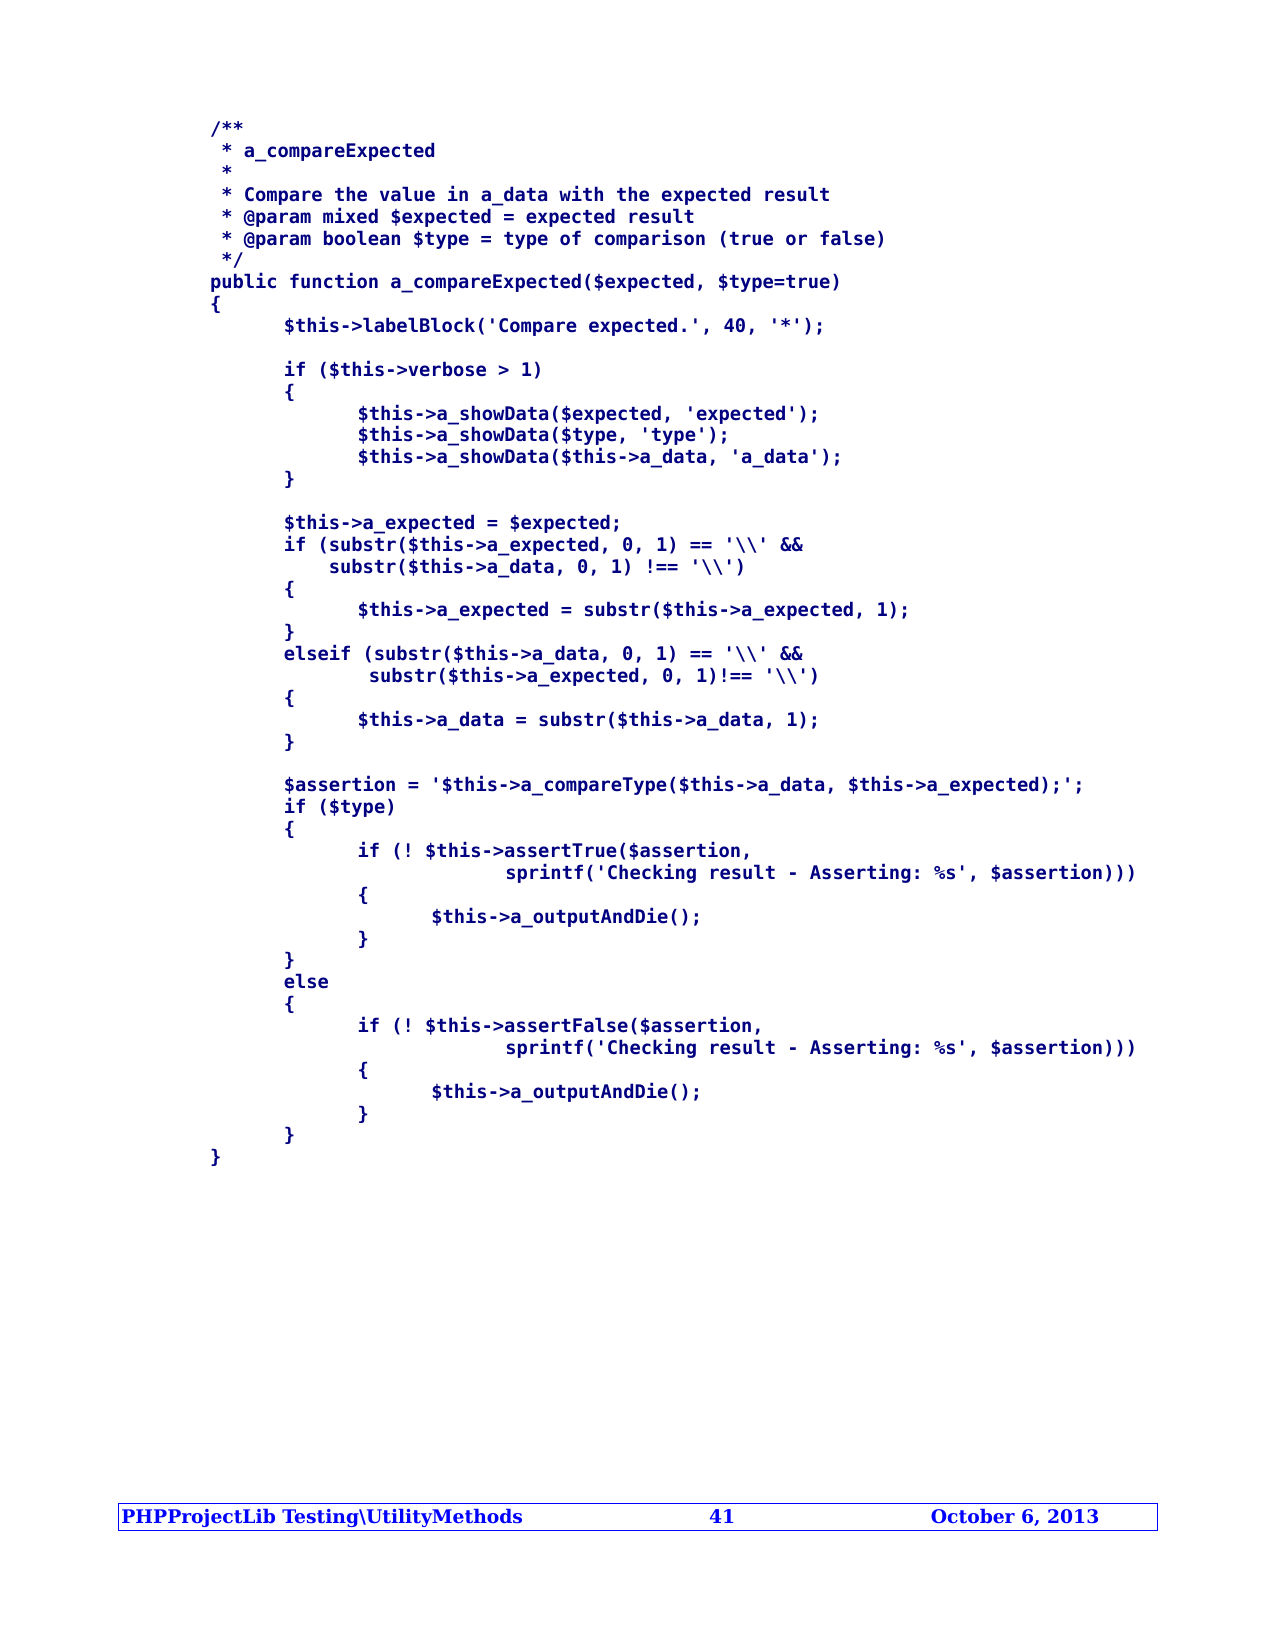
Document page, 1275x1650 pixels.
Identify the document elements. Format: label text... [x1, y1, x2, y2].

list } [136, 468, 1157, 490]
list if (substr($this->a_expected, 0, 1) == '\\' && [136, 534, 1157, 556]
list { [136, 293, 1157, 315]
list $this->a_showData($this->a_data, 'a_data'); [136, 446, 1157, 468]
list $this->labelBlock('Compare expected.', 40, '*'); [136, 315, 1157, 337]
list /** [136, 118, 1157, 140]
list } [136, 1102, 1157, 1124]
list $assertion = '$this->a_compareType($this->a_data, $this->a_expected);'; [136, 774, 1157, 796]
list else [136, 971, 1157, 993]
list { [136, 687, 1157, 709]
list { [136, 884, 1157, 906]
list { [136, 818, 1157, 840]
list * @param mixed $expected = expected result [136, 206, 1157, 227]
list substr($this->a_expected, 0, 1)!== '\\') [136, 665, 1157, 687]
list { [136, 993, 1157, 1015]
list $this->a_expected = $expected; [136, 512, 1157, 534]
list } [136, 731, 1157, 752]
list substr($this->a_data, 0, 1) !== '\\') [136, 556, 1157, 577]
list if (! $this->assertTrue($assertion, [136, 840, 1157, 862]
list sprintf('Checking result - Asserting: %s', $assertion))) [136, 862, 1157, 884]
list $this->a_expected = substr($this->a_expected, 1); [136, 599, 1157, 621]
list * a_compareExpected [136, 140, 1157, 162]
list { [136, 1059, 1157, 1081]
list */ [136, 249, 1157, 271]
list * [136, 162, 1157, 184]
list if ($type) [136, 796, 1157, 818]
list sprintf('Checking result - Asserting: %s', $assertion))) [136, 1037, 1157, 1059]
list * Compare the value in a_data with the expected result [136, 184, 1157, 206]
list } [136, 949, 1157, 971]
list $this->a_showData($type, 'type'); [136, 424, 1157, 446]
list } [136, 927, 1157, 949]
list if (! $this->assertFalse($assertion, [136, 1015, 1157, 1037]
list public function a_compareExpected($expected, $type=true) [136, 271, 1157, 293]
list if ($this->verbose > 1) [136, 359, 1157, 381]
list elseif (substr($this->a_data, 0, 1) == '\\' && [136, 643, 1157, 665]
list $this->a_outputAndDie(); [136, 1081, 1157, 1102]
list } [136, 1146, 1157, 1168]
list * @param boolean $type = type of comparison (true or false) [136, 227, 1157, 249]
list $this->a_outputAndDie(); [136, 906, 1157, 927]
list $this->a_data = substr($this->a_data, 1); [136, 709, 1157, 731]
list { [136, 577, 1157, 599]
list } [136, 621, 1157, 643]
list } [136, 1124, 1157, 1146]
list $this->a_showData($expected, 'expected'); [136, 402, 1157, 424]
list { [136, 381, 1157, 402]
